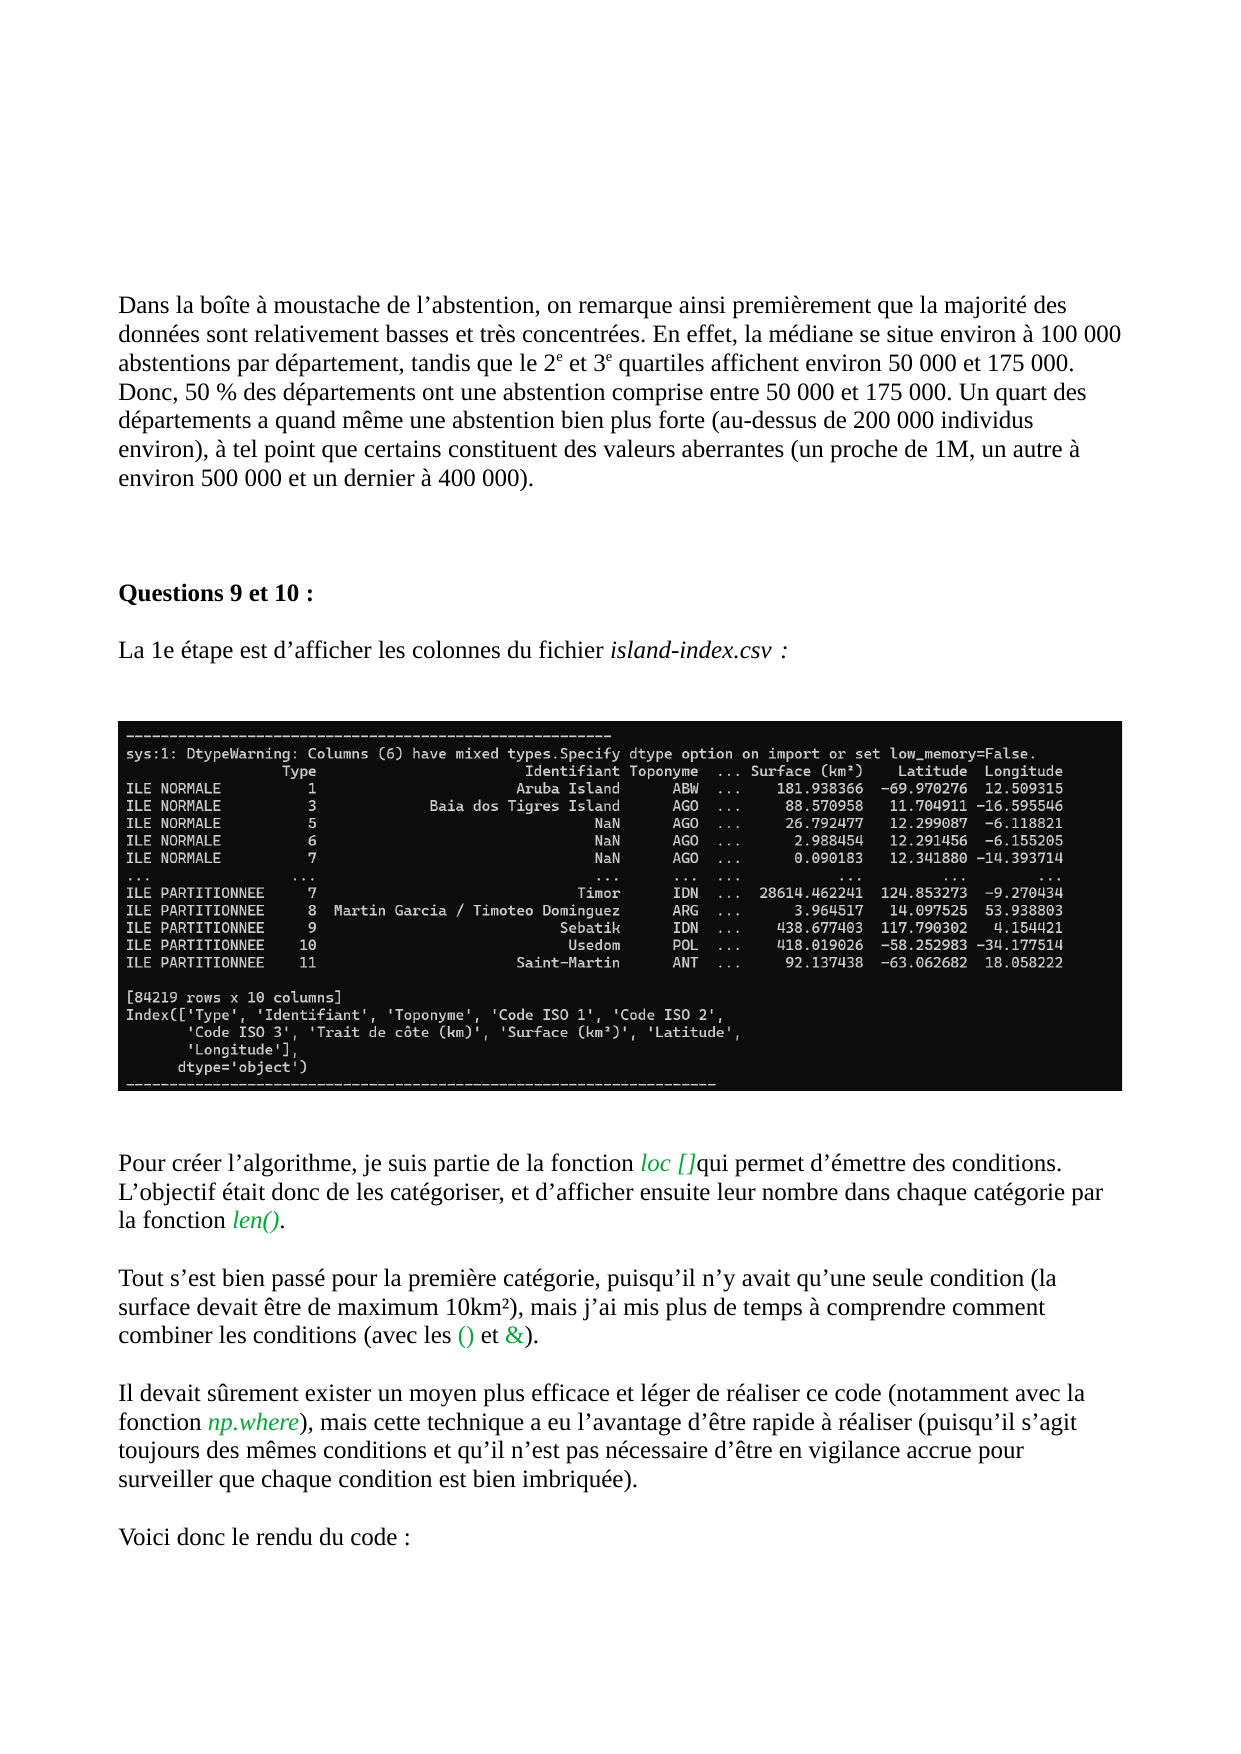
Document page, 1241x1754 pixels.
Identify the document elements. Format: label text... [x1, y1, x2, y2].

text Pour créer l’algorithme, je suis partie de la fonction loc []qui permet d’émettre des conditions. [118, 1091, 1122, 1177]
text Il devait sûrement exister un moyen plus efficace et léger de réaliser ce code (notamment avec la fonction np.where), mais cette technique a eu l’avantage d’être rapide à réaliser (puisqu’il s’agit toujours des mêmes conditions et qu’il n’est pas nécessaire d’être en vigilance accrue pour surveiller que chaque condition est bien imbriquée). [118, 1378, 1122, 1493]
text Tout s’est bien passé pour la première catégorie, puisqu’il n’y avait qu’une seule condition (la surface devait être de maximum 10km²), mais j’ai mis plus de temps à comprendre comment combiner les conditions (avec les () et &). [118, 1263, 1122, 1349]
text La 1e étape est d’afficher les colonnes du fichier island-index.csv : [118, 636, 1122, 664]
text Voici donc le rendu du code : [118, 1522, 1122, 1550]
text Dans la boîte à moustache de l’abstention, on remarque ainsi premièrement que la majorité des données sont relativement basses et très concentrées. En effet, la médiane se situe environ à 100 000 abstentions par département, tandis que le 2e et 3e quartiles affichent environ 50 000 et 175 000. [118, 118, 1122, 377]
text L’objectif était donc de les catégoriser, et d’afficher ensuite leur nombre dans chaque catégorie par la fonction len(). [118, 1177, 1122, 1234]
text Donc, 50 % des départements ont une abstention comprise entre 50 000 et 175 000. Un quart des départements a quand même une abstention bien plus forte (au-dessus de 200 000 individus environ), à tel point que certains constituent des valeurs aberrantes (un proche de 1M, un autre à environ 500 000 et un dernier à 400 000). [118, 377, 1122, 492]
text Questions 9 et 10 : [118, 578, 1122, 607]
picture [118, 721, 1123, 1091]
